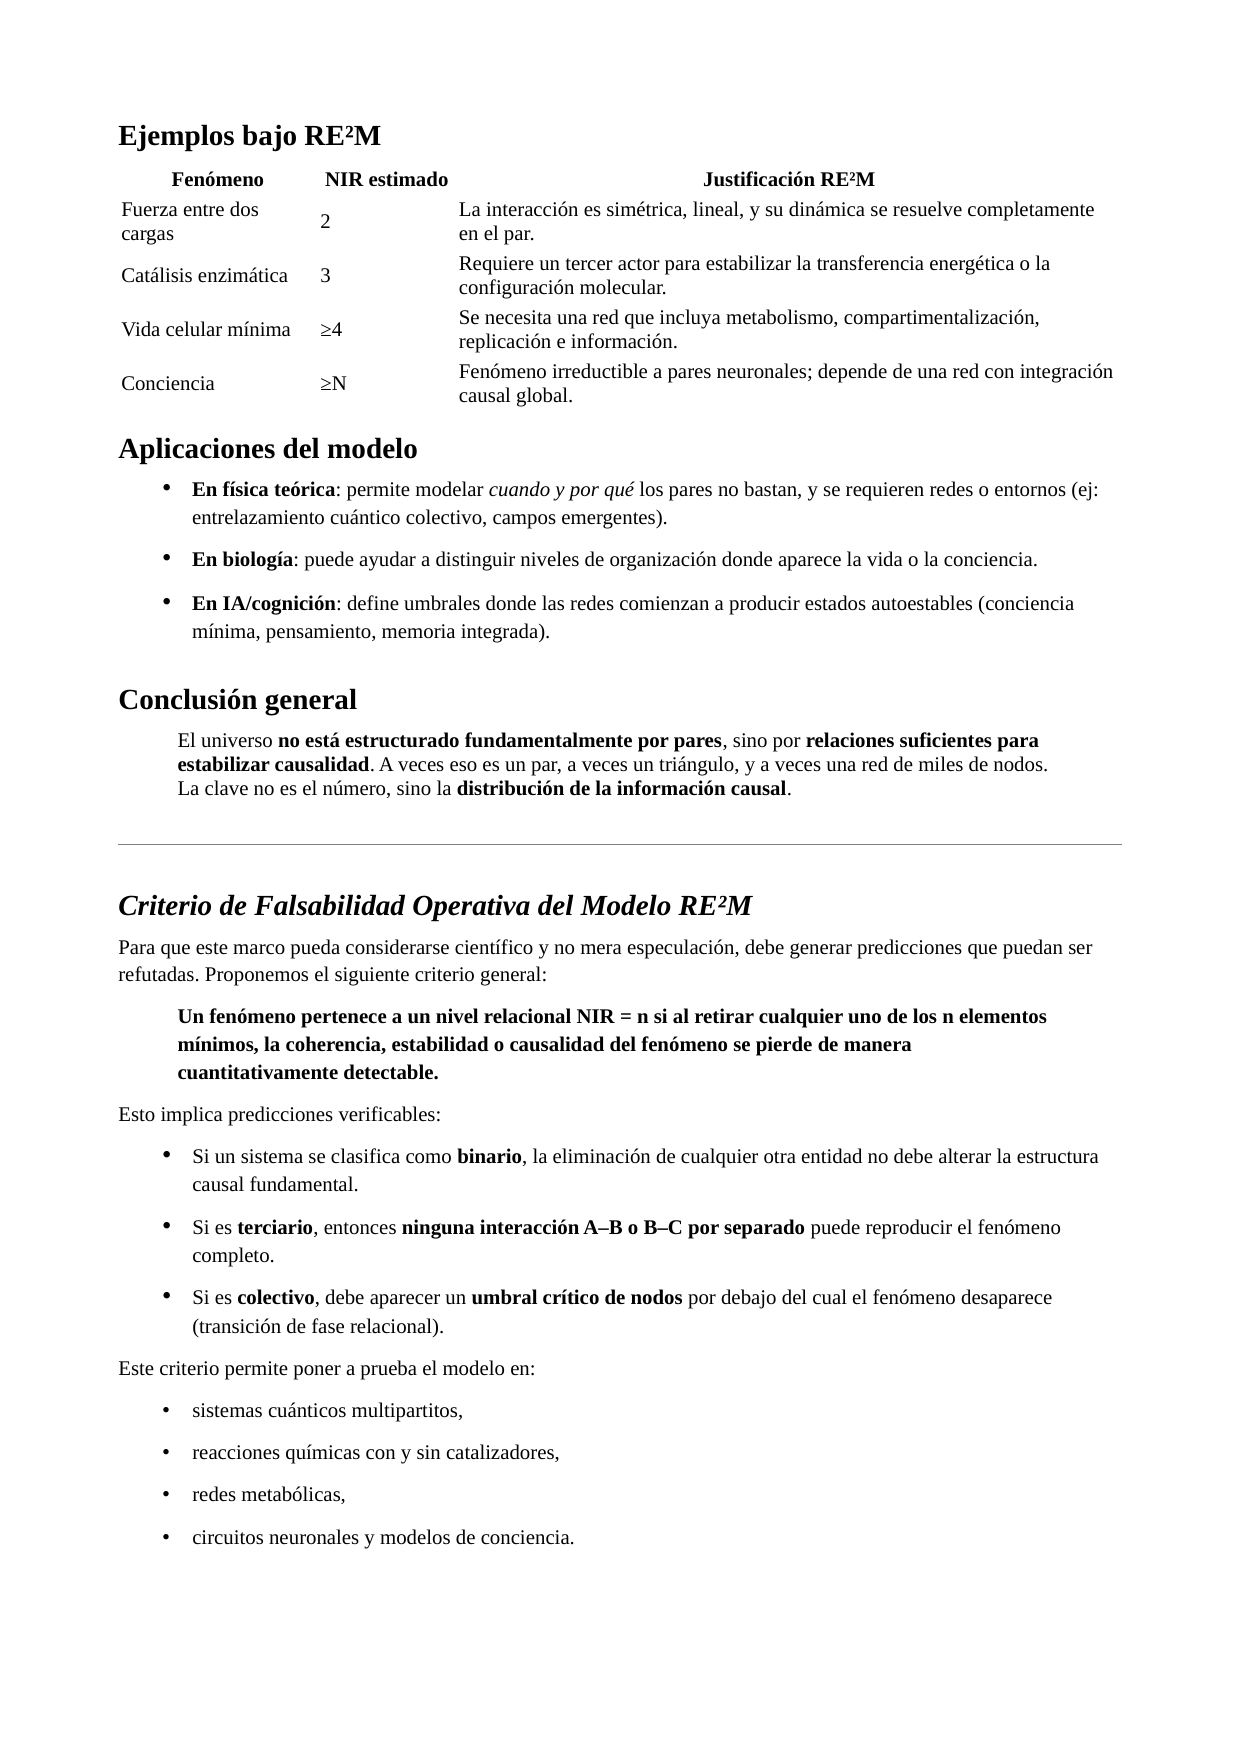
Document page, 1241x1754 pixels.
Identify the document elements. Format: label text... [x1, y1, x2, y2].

list reacciones químicas con y sin catalizadores, [162, 1440, 1122, 1464]
table_cell La interacción es simétrica, lineal, y su dinámica se resuelve completamente en el par. [456, 194, 1122, 248]
subtitle Conclusión general [118, 682, 1122, 716]
text Un fenómeno pertenece a un nivel relacional NIR = n si al retirar cualquier uno de los n elementos mínimos, la coherencia, estabilidad o causalidad del fenómeno se pierde de manera cuantitativamente detectable. [177, 1004, 1063, 1084]
text Esto implica predicciones verificables: [118, 1102, 1122, 1126]
table_cell Se necesita una red que incluya metabolismo, compartimentalización, replicación e información. [456, 302, 1122, 356]
subtitle Aplicaciones del modelo [118, 431, 1122, 464]
table_header Justificación RE²M [456, 164, 1122, 194]
table_cell ≥4 [317, 302, 456, 356]
list En biología: puede ayudar a distinguir niveles de organización donde aparece la vida o la conciencia. [162, 547, 1122, 572]
list redes metabólicas, [162, 1482, 1122, 1506]
table_cell Requiere un tercer actor para estabilizar la transferencia energética o la configuración molecular. [456, 248, 1122, 302]
text El universo no está estructurado fundamentalmente por pares, sino por relaciones suficientes para estabilizar causalidad. A veces eso es un par, a veces un triángulo, y a veces una red de miles de nodos. La clave no es el número, sino la distribución de la información causal. [177, 728, 1063, 800]
table_header Fenómeno [118, 164, 317, 194]
text Este criterio permite poner a prueba el modelo en: [118, 1356, 1122, 1380]
table_cell 3 [317, 248, 456, 302]
table_cell Fuerza entre dos cargas [118, 194, 317, 248]
list En IA/cognición: define umbrales donde las redes comienzan a producir estados autoestables (conciencia mínima, pensamiento, memoria integrada). [162, 591, 1122, 643]
table_cell Vida celular mínima [118, 302, 317, 356]
text Para que este marco pueda considerarse científico y no mera especulación, debe generar predicciones que puedan ser refutadas. Proponemos el siguiente criterio general: [118, 934, 1122, 986]
list circuitos neuronales y modelos de conciencia. [162, 1524, 1122, 1549]
table_cell Catálisis enzimática [118, 248, 317, 302]
table_cell Fenómeno irreductible a pares neuronales; depende de una red con integración causal global. [456, 356, 1122, 410]
list En física teórica: permite modelar cuando y por qué los pares no bastan, y se requieren redes o entornos (ej: entrelazamiento cuántico colectivo, campos emergentes). [162, 477, 1122, 529]
subtitle Criterio de Falsabilidad Operativa del Modelo RE²M [118, 888, 1122, 922]
list Si es terciario, entonces ninguna interacción A–B o B–C por separado puede reproducir el fenómeno completo. [162, 1214, 1122, 1267]
table_cell ≥N [317, 356, 456, 410]
table_cell 2 [317, 194, 456, 248]
list Si es colectivo, debe aparecer un umbral crítico de nodos por debajo del cual el fenómeno desaparece (transición de fase relacional). [162, 1285, 1122, 1338]
list sistemas cuánticos multipartitos, [162, 1398, 1122, 1422]
subtitle Ejemplos bajo RE²M [118, 118, 1122, 152]
list Si un sistema se clasifica como binario, la eliminación de cualquier otra entidad no debe alterar la estructura causal fundamental. [162, 1144, 1122, 1196]
table_header NIR estimado [317, 164, 456, 194]
table_cell Conciencia [118, 356, 317, 410]
